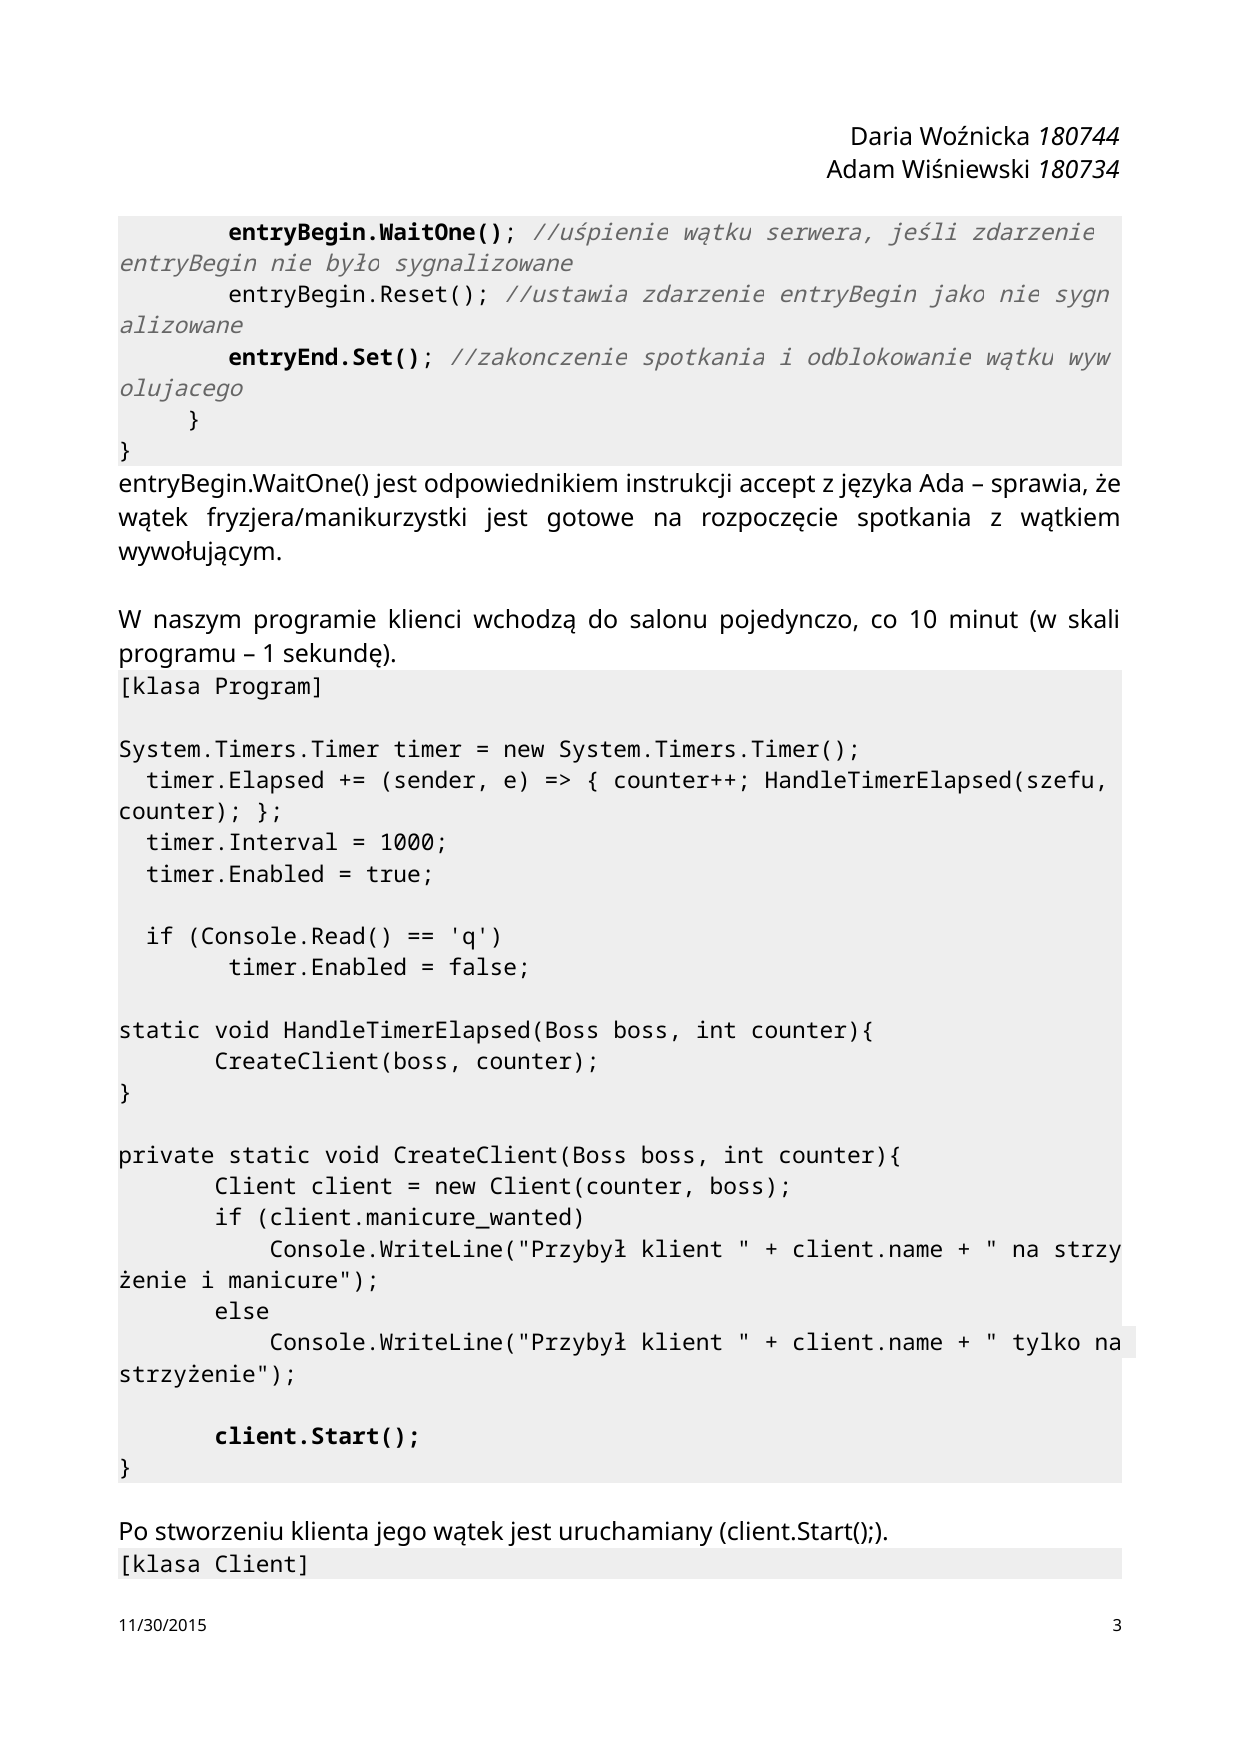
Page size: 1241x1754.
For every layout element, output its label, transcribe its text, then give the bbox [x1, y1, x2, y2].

text [klasa Program] [118, 670, 1122, 701]
text W naszym programie klienci wchodzą do salonu pojedynczo, co 10 minut (w skali programu – 1 sekundę). [118, 602, 1122, 670]
text entryBegin.WaitOne() jest odpowiednikiem instrukcji accept z języka Ada – sprawia, że wątek fryzjera/manikurzystki jest gotowe na rozpoczęcie spotkania z wątkiem wywołującym. [118, 466, 1122, 568]
text System.Timers.Timer timer = new System.Timers.Timer(); timer.Elapsed += (sender, e) => { counter++; HandleTimerElapsed(szefu, counter); }; timer.Interval = 1000; timer.Enabled = true; if (Console.Read() == 'q') timer.Enabled = false; [118, 733, 1122, 983]
text static void HandleTimerElapsed(Boss boss, int counter){ CreateClient(boss, counter); } private static void CreateClient(Boss boss, int counter){ Client client = new Client(counter, boss); if (client.manicure_wanted) Console.WriteLine("Przybył klient " + client.name + " na strzyżenie i manicure"); else Console.WriteLine("Przybył klient " + client.name + " tylko na strzyżenie"); client.Start(); } [118, 1014, 1122, 1483]
text [klasa Client] [118, 1548, 1122, 1579]
text entryBegin.WaitOne(); //uśpienie wątku serwera, jeśli zdarzenie entryBegin nie było sygnalizowane entryBegin.Reset(); //ustawia zdarzenie entryBegin jako nie sygnalizowane entryEnd.Set(); //zakonczenie spotkania i odblokowanie wątku wywolujacego } } [118, 216, 1122, 466]
text Po stworzeniu klienta jego wątek jest uruchamiany (client.Start();). [118, 1514, 1122, 1548]
